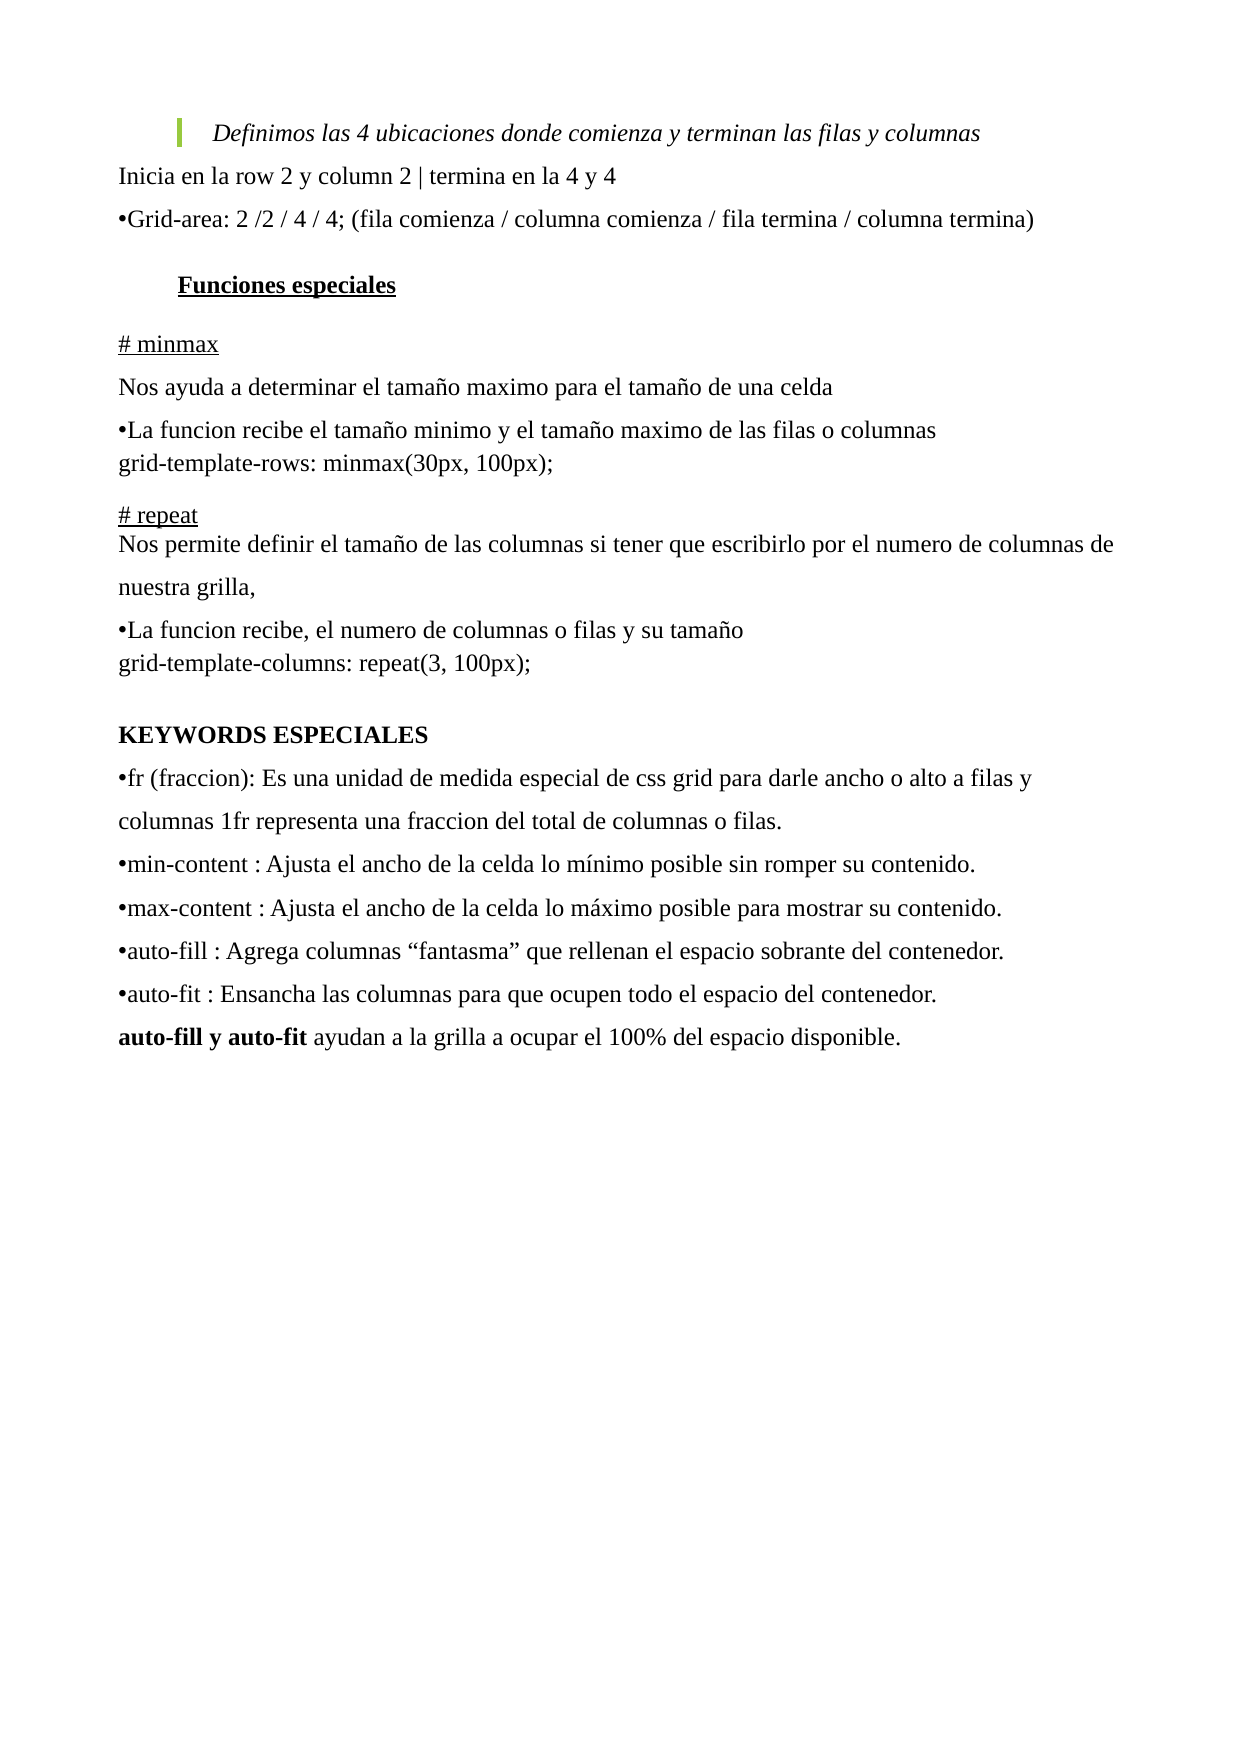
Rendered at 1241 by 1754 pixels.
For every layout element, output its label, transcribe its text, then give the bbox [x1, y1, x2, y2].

text Definimos las 4 ubicaciones donde comienza y terminan las filas y columnas [182, 118, 1063, 147]
list auto-fill : Agrega columnas “fantasma” que rellenan el espacio sobrante del contenedor. [118, 936, 1122, 964]
text Nos permite definir el tamaño de las columnas si tener que escribirlo por el numero de columnas de nuestra grilla, [118, 529, 1122, 601]
text Funciones especiales [177, 270, 1063, 299]
subtitle # repeat [118, 500, 1122, 529]
list auto-fit : Ensancha las columnas para que ocupen todo el espacio del contenedor. [118, 979, 1122, 1008]
text grid-template-columns: repeat(3, 100px); [118, 648, 1122, 677]
text auto-fill y auto-fit ayudan a la grilla a ocupar el 100% del espacio disponible. [118, 1022, 1122, 1051]
list fr (fraccion): Es una unidad de medida especial de css grid para darle ancho o alto a filas y columnas 1fr representa una fraccion del total de columnas o filas. [118, 763, 1122, 835]
list La funcion recibe, el numero de columnas o filas y su tamaño [118, 615, 1122, 644]
subtitle # minmax [118, 329, 1122, 357]
text grid-template-rows: minmax(30px, 100px); [118, 448, 1122, 477]
text Nos ayuda a determinar el tamaño maximo para el tamaño de una celda [118, 372, 1122, 401]
list min-content : Ajusta el ancho de la celda lo mínimo posible sin romper su contenido. [118, 849, 1122, 878]
list Grid-area: 2 /2 / 4 / 4; (fila comienza / columna comienza / fila termina / columna termina) [118, 204, 1122, 233]
list La funcion recibe el tamaño minimo y el tamaño maximo de las filas o columnas [118, 415, 1122, 444]
list max-content : Ajusta el ancho de la celda lo máximo posible para mostrar su contenido. [118, 893, 1122, 921]
text Inicia en la row 2 y column 2 | termina en la 4 y 4 [118, 161, 1122, 190]
text KEYWORDS ESPECIALES [118, 720, 1122, 749]
